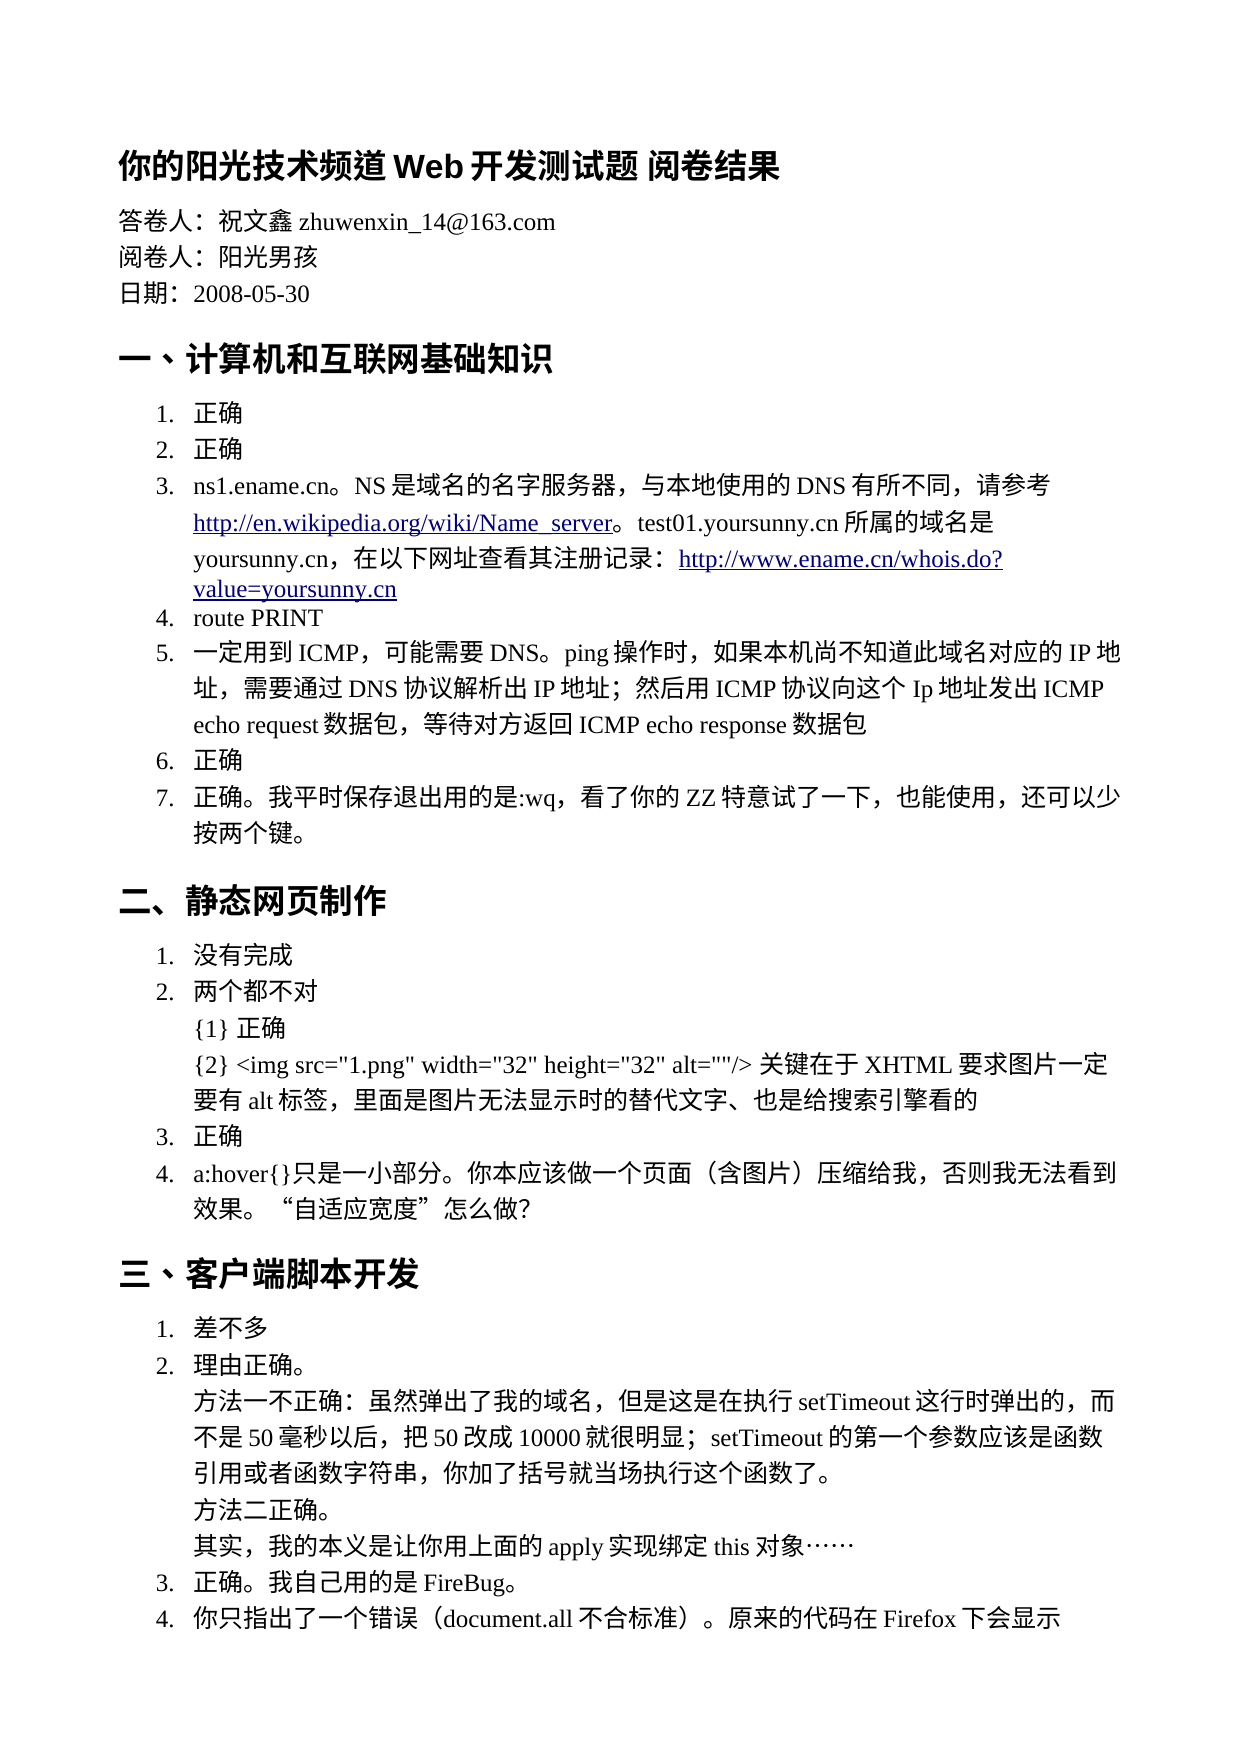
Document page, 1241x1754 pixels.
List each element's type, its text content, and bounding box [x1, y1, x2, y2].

list 你只指出了一个错误（document.all不合标准）。原来的代码在Firefox下会显示 [156, 1599, 1122, 1635]
text 阅卷人：阳光男孩 [118, 238, 1122, 274]
subtitle 三、客户端脚本开发 [118, 1251, 1122, 1296]
list 正确 [156, 1117, 1122, 1153]
list 差不多 [156, 1309, 1122, 1345]
list 理由正确。 方法一不正确：虽然弹出了我的域名，但是这是在执行setTimeout这行时弹出的，而不是50毫秒以后，把50改成10000就很明显；setTimeout的第一个参数应该是函数引用或者函数字符串，你加了括号就当场执行这个函数了。 方法二正确。 其实，我的本义是让你用上面的apply实现绑定this对象…… [156, 1345, 1122, 1563]
subtitle 二、静态网页制作 [118, 874, 1122, 923]
list 一定用到ICMP，可能需要DNS。ping操作时，如果本机尚不知道此域名对应的IP地址，需要通过DNS协议解析出IP地址；然后用ICMP协议向这个 Ip地址发出ICMP echo request数据包，等待对方返回ICMP echo response数据包 [156, 632, 1122, 741]
list ns1.ename.cn。NS是域名的名字服务器，与本地使用的DNS有所不同，请参考http://en.wikipedia.org/wiki/Name_server。test01.yoursunny.cn所属的域名是yoursunny.cn，在以下网址查看其注册记录：http://www.ename.cn/whois.do?value=yoursunny.cn [156, 466, 1122, 603]
list 正确 [156, 393, 1122, 429]
list 两个都不对 {1} 正确 {2} <img src="1.png" width="32" height="32" alt=""/> 关键在于XHTML要求图片一定要有alt标签，里面是图片无法显示时的替代文字、也是给搜索引擎看的 [156, 972, 1122, 1117]
list route PRINT [156, 603, 1122, 632]
list a:hover{}只是一小部分。你本应该做一个页面（含图片）压缩给我，否则我无法看到效果。“自适应宽度”怎么做？ [156, 1153, 1122, 1226]
subtitle 一、计算机和互联网基础知识 [118, 335, 1122, 381]
list 没有完成 [156, 936, 1122, 972]
text 日期：2008-05-30 [118, 274, 1122, 310]
list 正确。我自己用的是FireBug。 [156, 1563, 1122, 1599]
list 正确 [156, 741, 1122, 777]
text 答卷人：祝文鑫 zhuwenxin_14@163.com [118, 201, 1122, 238]
list 正确 [156, 429, 1122, 466]
list 正确。我平时保存退出用的是:wq，看了你的ZZ特意试了一下，也能使用，还可以少按两个键。 [156, 777, 1122, 849]
subtitle 你的阳光技术频道Web开发测试题 阅卷结果 [118, 143, 1122, 189]
